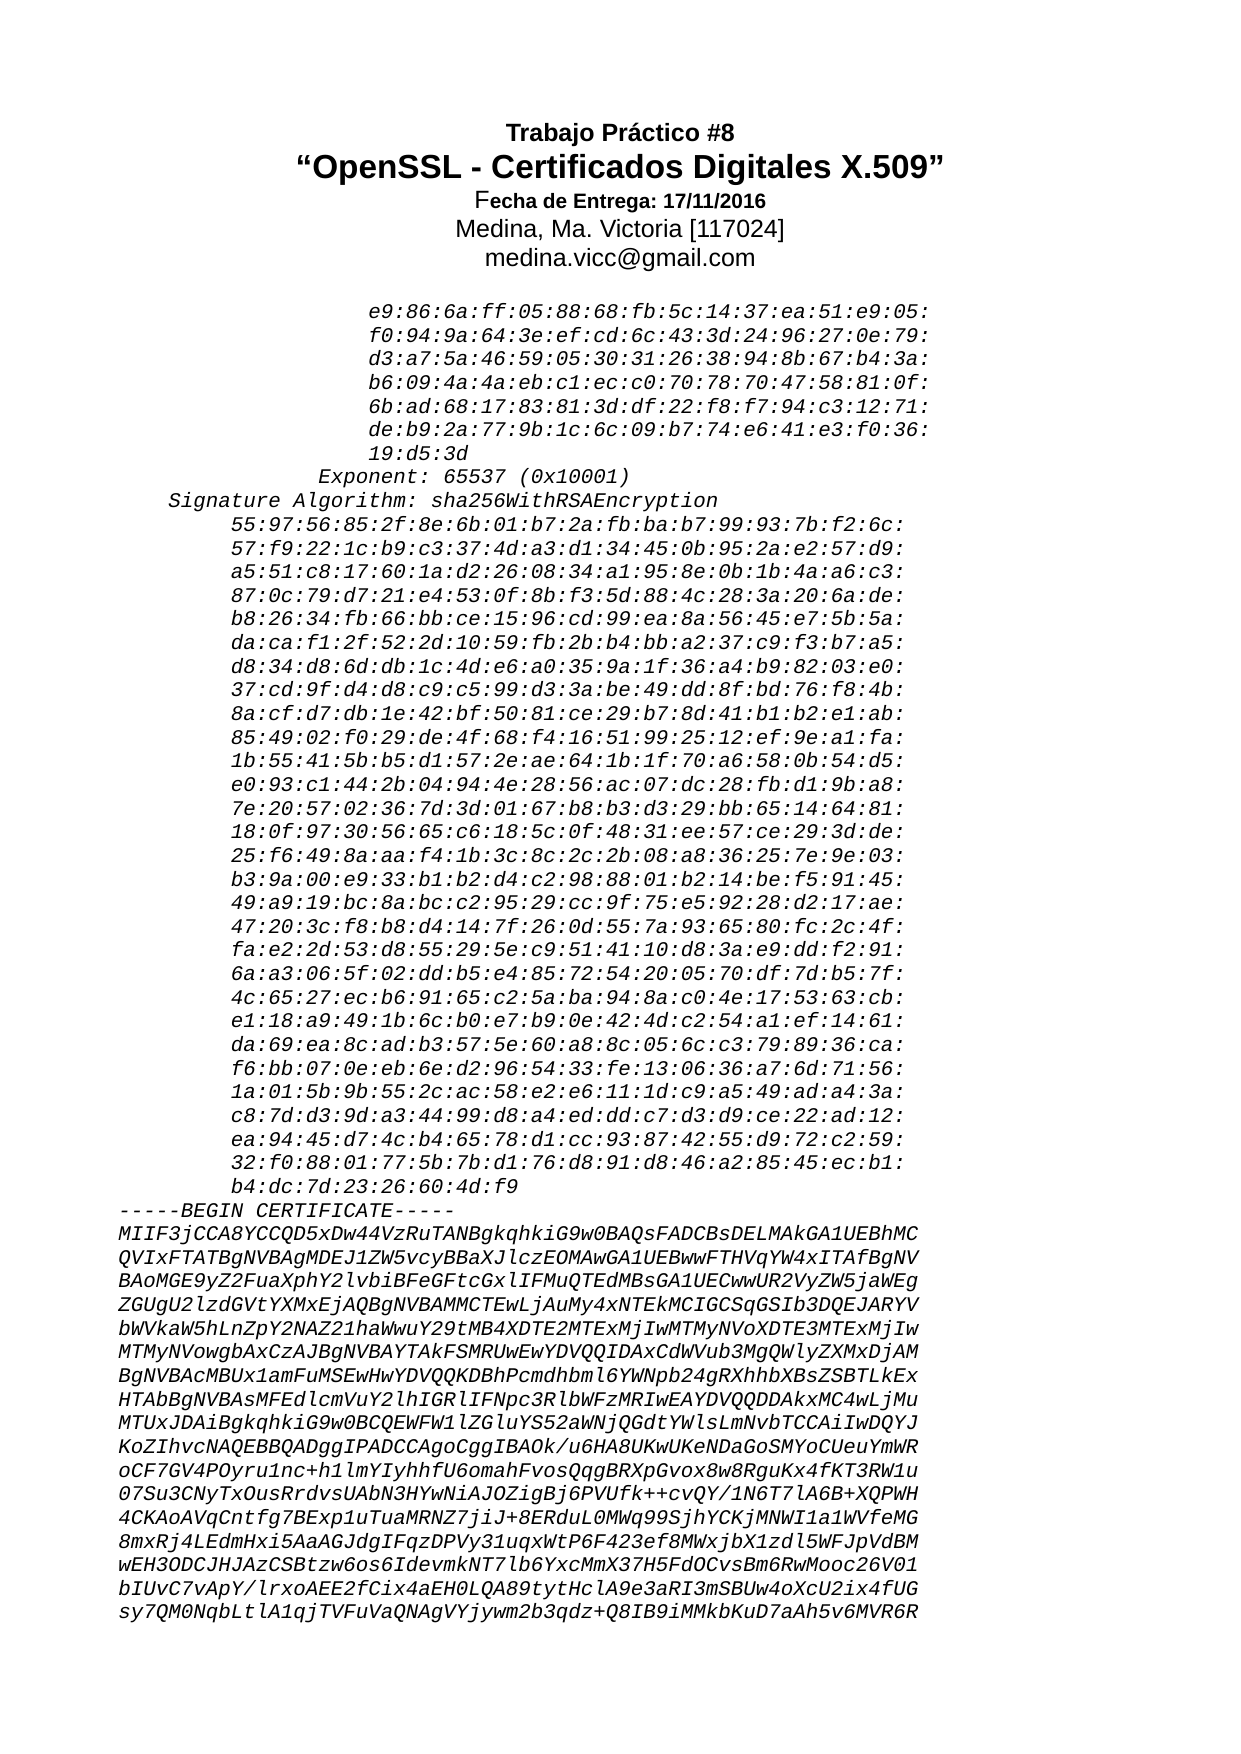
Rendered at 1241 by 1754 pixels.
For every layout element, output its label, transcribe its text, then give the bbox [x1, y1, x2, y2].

text 57:f9:22:1c:b9:c3:37:4d:a3:d1:34:45:0b:95:2a:e2:57:d9: [118, 537, 1122, 561]
text b8:26:34:fb:66:bb:ce:15:96:cd:99:ea:8a:56:45:e7:5b:5a: [118, 608, 1122, 632]
text d8:34:d8:6d:db:1c:4d:e6:a0:35:9a:1f:36:a4:b9:82:03:e0: [118, 656, 1122, 679]
text e0:93:c1:44:2b:04:94:4e:28:56:ac:07:dc:28:fb:d1:9b:a8: [118, 774, 1122, 798]
text 07Su3CNyTxOusRrdvsUAbN3HYwNiAJOZigBj6PVUfk++cvQY/1N6T7lA6B+XQPWH [118, 1483, 1122, 1507]
text b3:9a:00:e9:33:b1:b2:d4:c2:98:88:01:b2:14:be:f5:91:45: [118, 868, 1122, 892]
text BAoMGE9yZ2FuaXphY2lvbiBFeGFtcGxlIFMuQTEdMBsGA1UECwwUR2VyZW5jaWEg [118, 1271, 1122, 1294]
text 25:f6:49:8a:aa:f4:1b:3c:8c:2c:2b:08:a8:36:25:7e:9e:03: [118, 845, 1122, 868]
text 32:f0:88:01:77:5b:7b:d1:76:d8:91:d8:46:a2:85:45:ec:b1: [118, 1152, 1122, 1176]
text f0:94:9a:64:3e:ef:cd:6c:43:3d:24:96:27:0e:79: [118, 325, 1122, 348]
text 1b:55:41:5b:b5:d1:57:2e:ae:64:1b:1f:70:a6:58:0b:54:d5: [118, 750, 1122, 774]
text bWVkaW5hLnZpY2NAZ21haWwuY29tMB4XDTE2MTExMjIwMTMyNVoXDTE3MTExMjIw [118, 1318, 1122, 1341]
text 6a:a3:06:5f:02:dd:b5:e4:85:72:54:20:05:70:df:7d:b5:7f: [118, 963, 1122, 987]
text 7e:20:57:02:36:7d:3d:01:67:b8:b3:d3:29:bb:65:14:64:81: [118, 798, 1122, 821]
text MTMyNVowgbAxCzAJBgNVBAYTAkFSMRUwEwYDVQQIDAxCdWVub3MgQWlyZXMxDjAM [118, 1341, 1122, 1365]
text d3:a7:5a:46:59:05:30:31:26:38:94:8b:67:b4:3a: [118, 348, 1122, 372]
text bIUvC7vApY/lrxoAEE2fCix4aEH0LQA89tytHclA9e3aRI3mSBUw4oXcU2ix4fUG [118, 1578, 1122, 1602]
text ea:94:45:d7:4c:b4:65:78:d1:cc:93:87:42:55:d9:72:c2:59: [118, 1129, 1122, 1152]
text 8a:cf:d7:db:1e:42:bf:50:81:ce:29:b7:8d:41:b1:b2:e1:ab: [118, 703, 1122, 727]
text b6:09:4a:4a:eb:c1:ec:c0:70:78:70:47:58:81:0f: [118, 372, 1122, 396]
text b4:dc:7d:23:26:60:4d:f9 [118, 1176, 1122, 1199]
text KoZIhvcNAQEBBQADggIPADCCAgoCggIBAOk/u6HA8UKwUKeNDaGoSMYoCUeuYmWR [118, 1436, 1122, 1460]
text fa:e2:2d:53:d8:55:29:5e:c9:51:41:10:d8:3a:e9:dd:f2:91: [118, 939, 1122, 963]
text da:69:ea:8c:ad:b3:57:5e:60:a8:8c:05:6c:c3:79:89:36:ca: [118, 1034, 1122, 1058]
text 37:cd:9f:d4:d8:c9:c5:99:d3:3a:be:49:dd:8f:bd:76:f8:4b: [118, 679, 1122, 703]
text 18:0f:97:30:56:65:c6:18:5c:0f:48:31:ee:57:ce:29:3d:de: [118, 821, 1122, 845]
text ZGUgU2lzdGVtYXMxEjAQBgNVBAMMCTEwLjAuMy4xNTEkMCIGCSqGSIb3DQEJARYV [118, 1294, 1122, 1318]
text 1a:01:5b:9b:55:2c:ac:58:e2:e6:11:1d:c9:a5:49:ad:a4:3a: [118, 1081, 1122, 1105]
text c8:7d:d3:9d:a3:44:99:d8:a4:ed:dd:c7:d3:d9:ce:22:ad:12: [118, 1105, 1122, 1129]
text MIIF3jCCA8YCCQD5xDw44VzRuTANBgkqhkiG9w0BAQsFADCBsDELMAkGA1UEBhMC [118, 1223, 1122, 1247]
text 49:a9:19:bc:8a:bc:c2:95:29:cc:9f:75:e5:92:28:d2:17:ae: [118, 892, 1122, 916]
text 4CKAoAVqCntfg7BExp1uTuaMRNZ7jiJ+8ERduL0MWq99SjhYCKjMNWI1a1WVfeMG [118, 1507, 1122, 1531]
text de:b9:2a:77:9b:1c:6c:09:b7:74:e6:41:e3:f0:36: [118, 419, 1122, 443]
text 8mxRj4LEdmHxi5AaAGJdgIFqzDPVy31uqxWtP6F423ef8MWxjbX1zdl5WFJpVdBM [118, 1531, 1122, 1554]
text BgNVBAcMBUx1amFuMSEwHwYDVQQKDBhPcmdhbml6YWNpb24gRXhhbXBsZSBTLkEx [118, 1365, 1122, 1389]
text a5:51:c8:17:60:1a:d2:26:08:34:a1:95:8e:0b:1b:4a:a6:c3: [118, 561, 1122, 585]
text e9:86:6a:ff:05:88:68:fb:5c:14:37:ea:51:e9:05: [118, 301, 1122, 325]
text 85:49:02:f0:29:de:4f:68:f4:16:51:99:25:12:ef:9e:a1:fa: [118, 727, 1122, 750]
text 55:97:56:85:2f:8e:6b:01:b7:2a:fb:ba:b7:99:93:7b:f2:6c: [118, 514, 1122, 537]
text 87:0c:79:d7:21:e4:53:0f:8b:f3:5d:88:4c:28:3a:20:6a:de: [118, 585, 1122, 608]
text MTUxJDAiBgkqhkiG9w0BCQEWFW1lZGluYS52aWNjQGdtYWlsLmNvbTCCAiIwDQYJ [118, 1412, 1122, 1436]
text f6:bb:07:0e:eb:6e:d2:96:54:33:fe:13:06:36:a7:6d:71:56: [118, 1058, 1122, 1081]
text da:ca:f1:2f:52:2d:10:59:fb:2b:b4:bb:a2:37:c9:f3:b7:a5: [118, 632, 1122, 656]
text sy7QM0NqbLtlA1qjTVFuVaQNAgVYjywm2b3qdz+Q8IB9iMMkbKuD7aAh5v6MVR6R [118, 1602, 1122, 1625]
text 47:20:3c:f8:b8:d4:14:7f:26:0d:55:7a:93:65:80:fc:2c:4f: [118, 916, 1122, 939]
text oCF7GV4POyru1nc+h1lmYIyhhfU6omahFvosQqgBRXpGvox8w8RguKx4fKT3RW1u [118, 1460, 1122, 1483]
text Signature Algorithm: sha256WithRSAEncryption [118, 490, 1122, 514]
text e1:18:a9:49:1b:6c:b0:e7:b9:0e:42:4d:c2:54:a1:ef:14:61: [118, 1010, 1122, 1034]
text 6b:ad:68:17:83:81:3d:df:22:f8:f7:94:c3:12:71: [118, 396, 1122, 419]
text HTAbBgNVBAsMFEdlcmVuY2lhIGRlIFNpc3RlbWFzMRIwEAYDVQQDDAkxMC4wLjMu [118, 1389, 1122, 1412]
text -----BEGIN CERTIFICATE----- [118, 1199, 1122, 1223]
text QVIxFTATBgNVBAgMDEJ1ZW5vcyBBaXJlczEOMAwGA1UEBwwFTHVqYW4xITAfBgNV [118, 1247, 1122, 1271]
text 4c:65:27:ec:b6:91:65:c2:5a:ba:94:8a:c0:4e:17:53:63:cb: [118, 987, 1122, 1010]
text wEH3ODCJHJAzCSBtzw6os6IdevmkNT7lb6YxcMmX37H5FdOCvsBm6RwMooc26V01 [118, 1554, 1122, 1578]
text Exponent: 65537 (0x10001) [118, 467, 1122, 490]
text 19:d5:3d [118, 443, 1122, 467]
